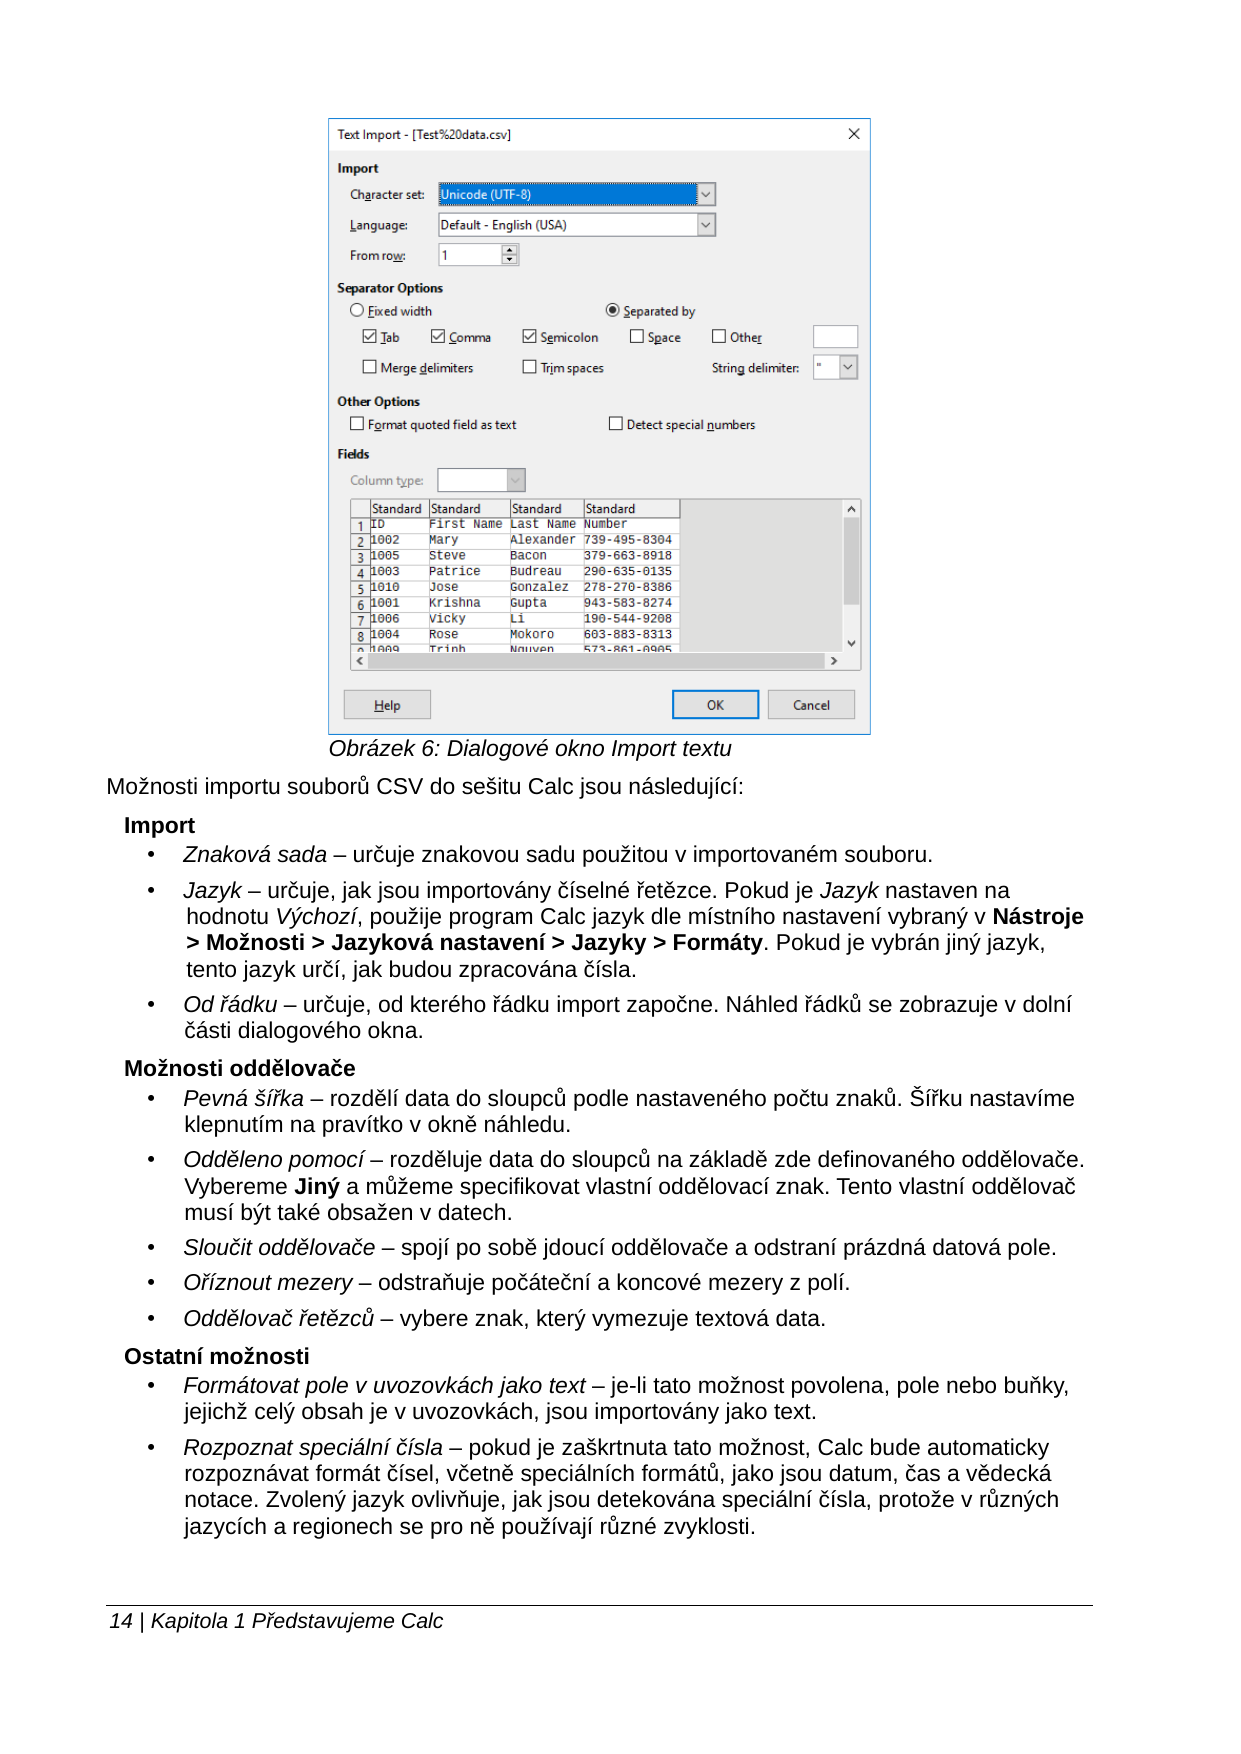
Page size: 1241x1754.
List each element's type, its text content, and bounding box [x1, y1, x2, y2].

list Od řádku – určuje, od kterého řádku import započne. Náhled řádků se zobrazuje v dolní části dialogového okna. [144, 988, 1093, 1047]
list Oříznout mezery – odstraňuje počáteční a koncové mezery z polí. [144, 1266, 1093, 1296]
text Import [124, 812, 1093, 838]
list Jazyk – určuje, jak jsou importovány číselné řetězce. Pokud je Jazyk nastaven na hodnotu Výchozí, použije program Calc jazyk dle místního nastavení vybraný v Nástroje > Možnosti > Jazyková nastavení > Jazyky > Formáty. Pokud je vybrán jiný jazyk, tento jazyk určí, jak budou zpracována čísla. [144, 874, 1093, 982]
list Znaková sada – určuje znakovou sadu použitou v importovaném souboru. [144, 838, 1093, 868]
list Odděleno pomocí – rozděluje data do sloupců na základě zde definovaného oddělovače. Vybereme Jiný a můžeme specifikovat vlastní oddělovací znak. Tento vlastní oddělovač musí být také obsažen v datech. [144, 1143, 1093, 1225]
list Rozpoznat speciální čísla – pokud je zaškrtnuta tato možnost, Calc bude automaticky rozpoznávat formát čísel, včetně speciálních formátů, jako jsou datum, čas a vědecká notace. Zvolený jazyk ovlivňuje, jak jsou detekována speciální čísla, protože v různých jazycích a regionech se pro ně používají různé zvyklosti. [144, 1431, 1093, 1542]
list Sloučit oddělovače – spojí po sobě jdoucí oddělovače a odstraní prázdná datová pole. [144, 1231, 1093, 1261]
list Formátovat pole v uvozovkách jako text – je-li tato možnost povolena, pole nebo buňky, jejichž celý obsah je v uvozovkách, jsou importovány jako text. [144, 1369, 1093, 1425]
text Možnosti oddělovače [124, 1055, 1093, 1082]
list Možnosti importu souborů CSV do sešitu Calc jsou následující: [106, 773, 1093, 800]
list Pevná šířka – rozdělí data do sloupců podle nastaveného počtu znaků. Šířku nastavíme klepnutím na pravítko v okně náhledu. [144, 1082, 1093, 1137]
list Oddělovač řetězců – vybere znak, který vymezuje textová data. [144, 1302, 1093, 1334]
text Ostatní možnosti [124, 1343, 1093, 1369]
text Obrázek 6: Dialogové okno Import textu [328, 735, 871, 761]
picture [328, 118, 871, 735]
